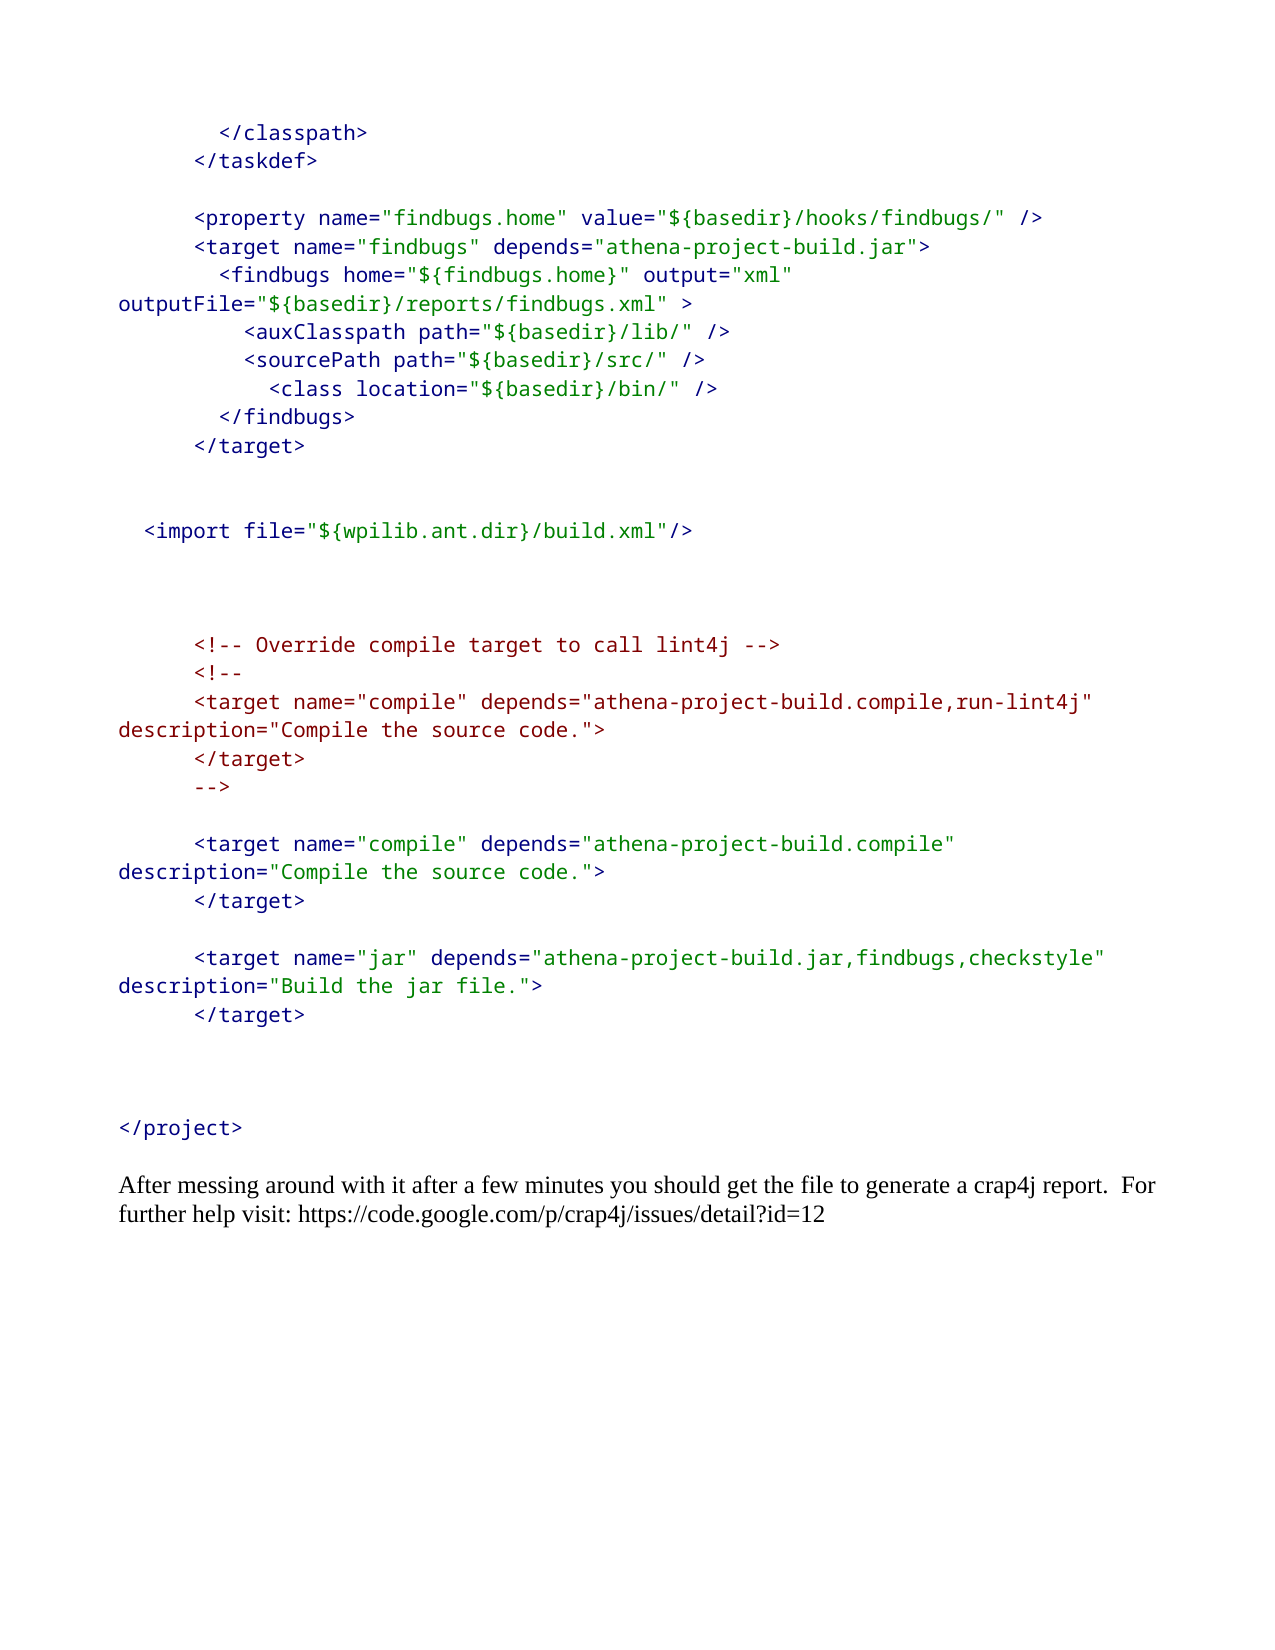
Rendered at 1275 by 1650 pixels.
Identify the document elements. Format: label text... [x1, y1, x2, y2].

text <target name="compile" depends="athena-project-build.compile,run-lint4j" description="Compile the source code."> [118, 687, 1157, 744]
text <target name="compile" depends="athena-project-build.compile" description="Compile the source code."> [118, 829, 1157, 886]
text --> [118, 772, 1157, 801]
text <property name="findbugs.home" value="${basedir}/hooks/findbugs/" /> [118, 203, 1157, 232]
text </target> [118, 886, 1157, 914]
text </target> [118, 1000, 1157, 1028]
text </taskdef> [118, 147, 1157, 175]
text <sourcePath path="${basedir}/src/" /> [118, 346, 1157, 374]
text <target name="jar" depends="athena-project-build.jar,findbugs,checkstyle" description="Build the jar file."> [118, 943, 1157, 1000]
text </target> [118, 431, 1157, 459]
text <auxClasspath path="${basedir}/lib/" /> [118, 317, 1157, 346]
text </findbugs> [118, 402, 1157, 431]
text <import file="${wpilib.ant.dir}/build.xml"/> [118, 516, 1157, 545]
text After messing around with it after a few minutes you should get the file to generate a crap4j report. For further help visit: https://code.google.com/p/crap4j/issues/detail?id=12 [118, 1171, 1157, 1228]
text </target> [118, 744, 1157, 772]
text <!-- Override compile target to call lint4j --> [118, 630, 1157, 658]
text </classpath> [118, 118, 1157, 147]
text </project> [118, 1113, 1157, 1142]
text <target name="findbugs" depends="athena-project-build.jar"> [118, 232, 1157, 260]
text <class location="${basedir}/bin/" /> [118, 374, 1157, 402]
text <findbugs home="${findbugs.home}" output="xml" outputFile="${basedir}/reports/findbugs.xml" > [118, 260, 1157, 317]
text <!-- [118, 658, 1157, 687]
